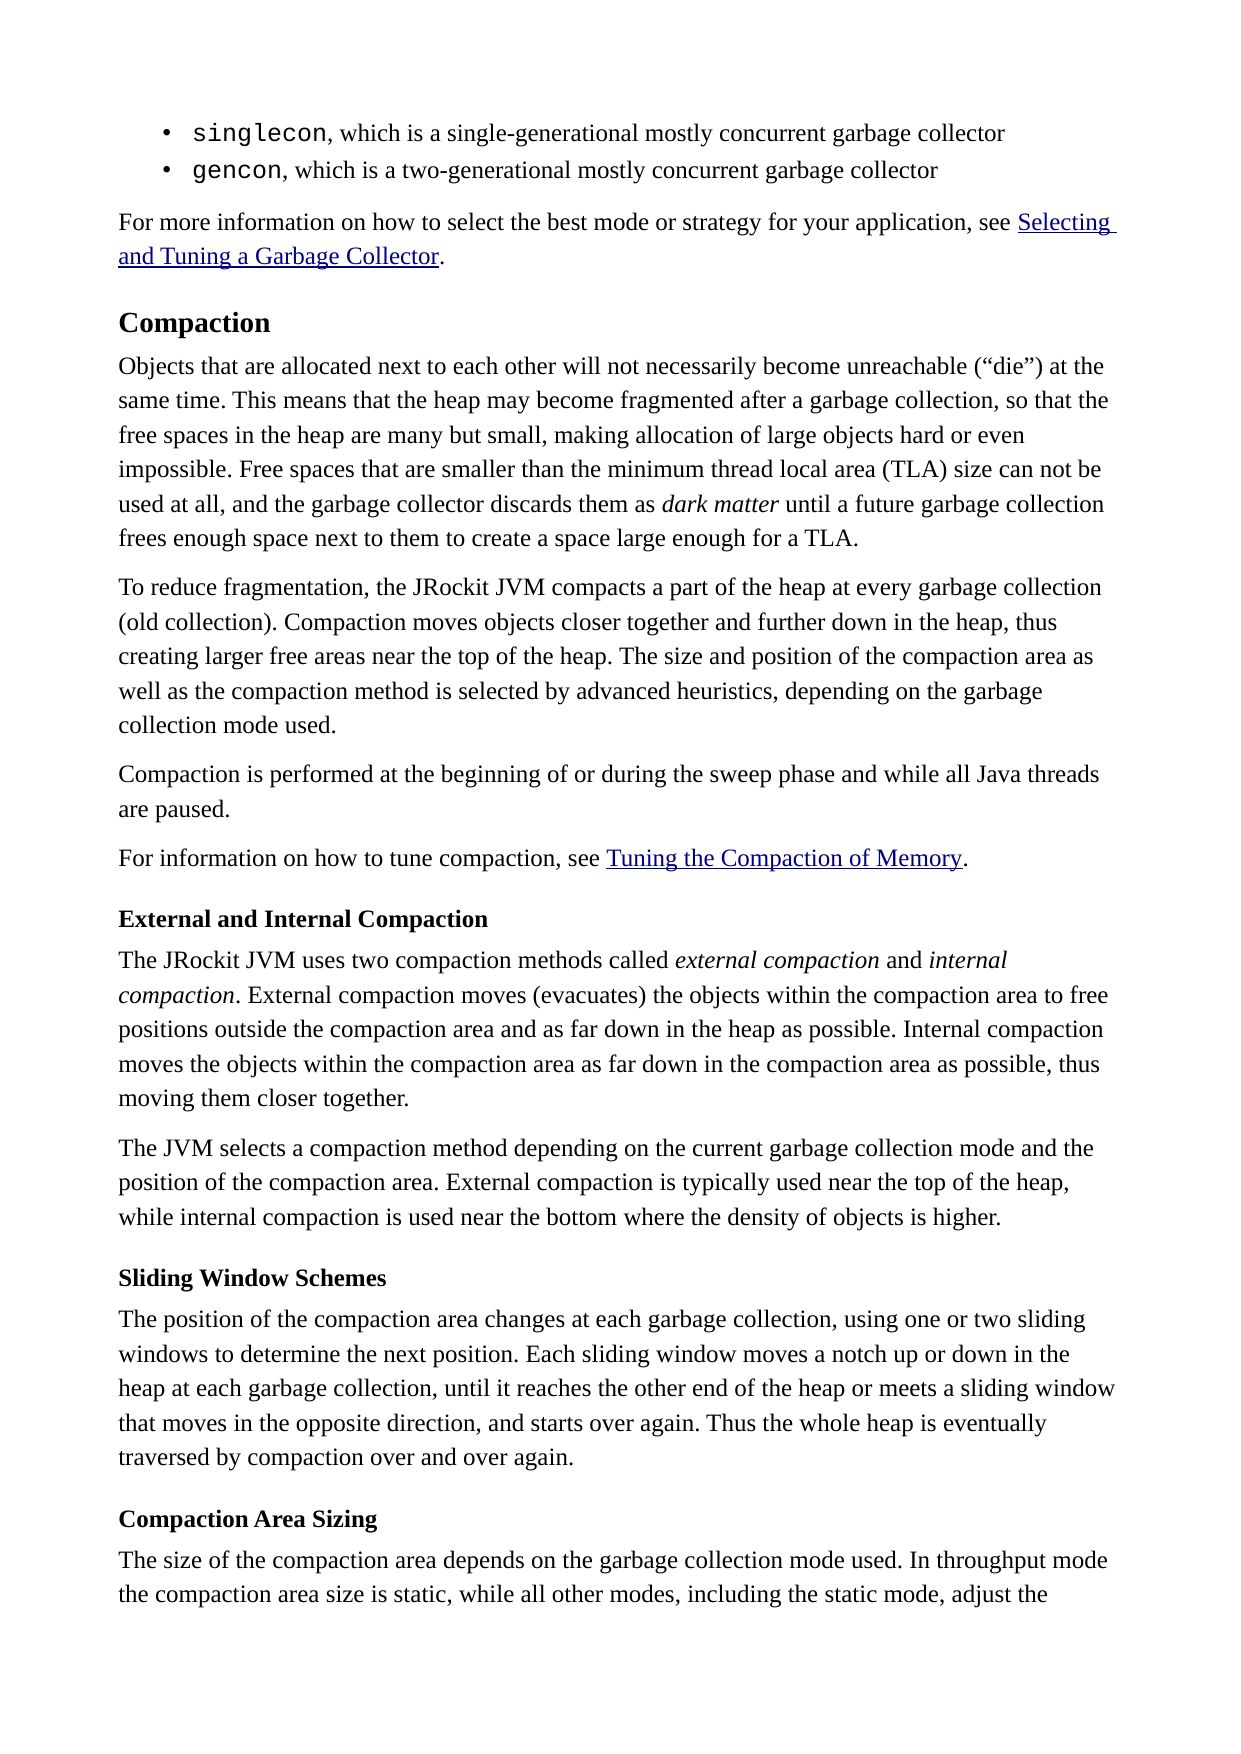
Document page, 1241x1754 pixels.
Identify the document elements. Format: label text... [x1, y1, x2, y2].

subtitle Sliding Window Schemes [118, 1263, 1122, 1292]
text The size of the compaction area depends on the garbage collection mode used. In throughput mode the compaction area size is static, while all other modes, including the static mode, adjust the [118, 1545, 1122, 1608]
text Objects that are allocated next to each other will not necessarily become unreachable (“die”) at the same time. This means that the heap may become fragmented after a garbage collection, so that the free spaces in the heap are many but small, making allocation of large objects hard or even impossible. Free spaces that are smaller than the minimum thread local area (TLA) size can not be used at all, and the garbage collector discards them as dark matter until a future garbage collection frees enough space next to them to create a space large enough for a TLA. [118, 351, 1122, 552]
text The JRockit JVM uses two compaction methods called external compaction and internal compaction. External compaction moves (evacuates) the objects within the compaction area to free positions outside the compaction area and as far down in the heap as possible. Internal compaction moves the objects within the compaction area as far down in the compaction area as possible, thus moving them closer together. [118, 946, 1122, 1112]
subtitle Compaction Area Sizing [118, 1504, 1122, 1533]
text The JVM selects a compaction method depending on the current garbage collection mode and the position of the compaction area. External compaction is typically used near the top of the heap, while internal compaction is used near the bottom where the density of objects is higher. [118, 1133, 1122, 1230]
subtitle External and Internal Compaction [118, 904, 1122, 933]
text Compaction is performed at the beginning of or during the sweep phase and while all Java threads are paused. [118, 759, 1122, 822]
list singlecon, which is a single-generational mostly concurrent garbage collector [162, 118, 1122, 149]
text For more information on how to select the best mode or strategy for your application, see Selecting and Tuning a Garbage Collector. [118, 207, 1122, 270]
text The position of the compaction area changes at each garbage collection, using one or two sliding windows to determine the next position. Each sliding window moves a notch up or down in the heap at each garbage collection, until it reaches the other end of the heap or meets a sliding window that moves in the opposite direction, and starts over again. Thus the whole heap is eventually traversed by compaction over and over again. [118, 1304, 1122, 1471]
text To reduce fragmentation, the JRockit JVM compacts a part of the heap at every garbage collection (old collection). Compaction moves objects closer together and further down in the heap, thus creating larger free areas near the top of the heap. The size and position of the compaction area as well as the compaction method is selected by advanced heuristics, depending on the garbage collection mode used. [118, 572, 1122, 739]
subtitle Compaction [118, 305, 1122, 338]
text For information on how to tune compaction, see Tuning the Compaction of Memory. [118, 843, 1122, 872]
list gencon, which is a two-generational mostly concurrent garbage collector [162, 155, 1122, 186]
